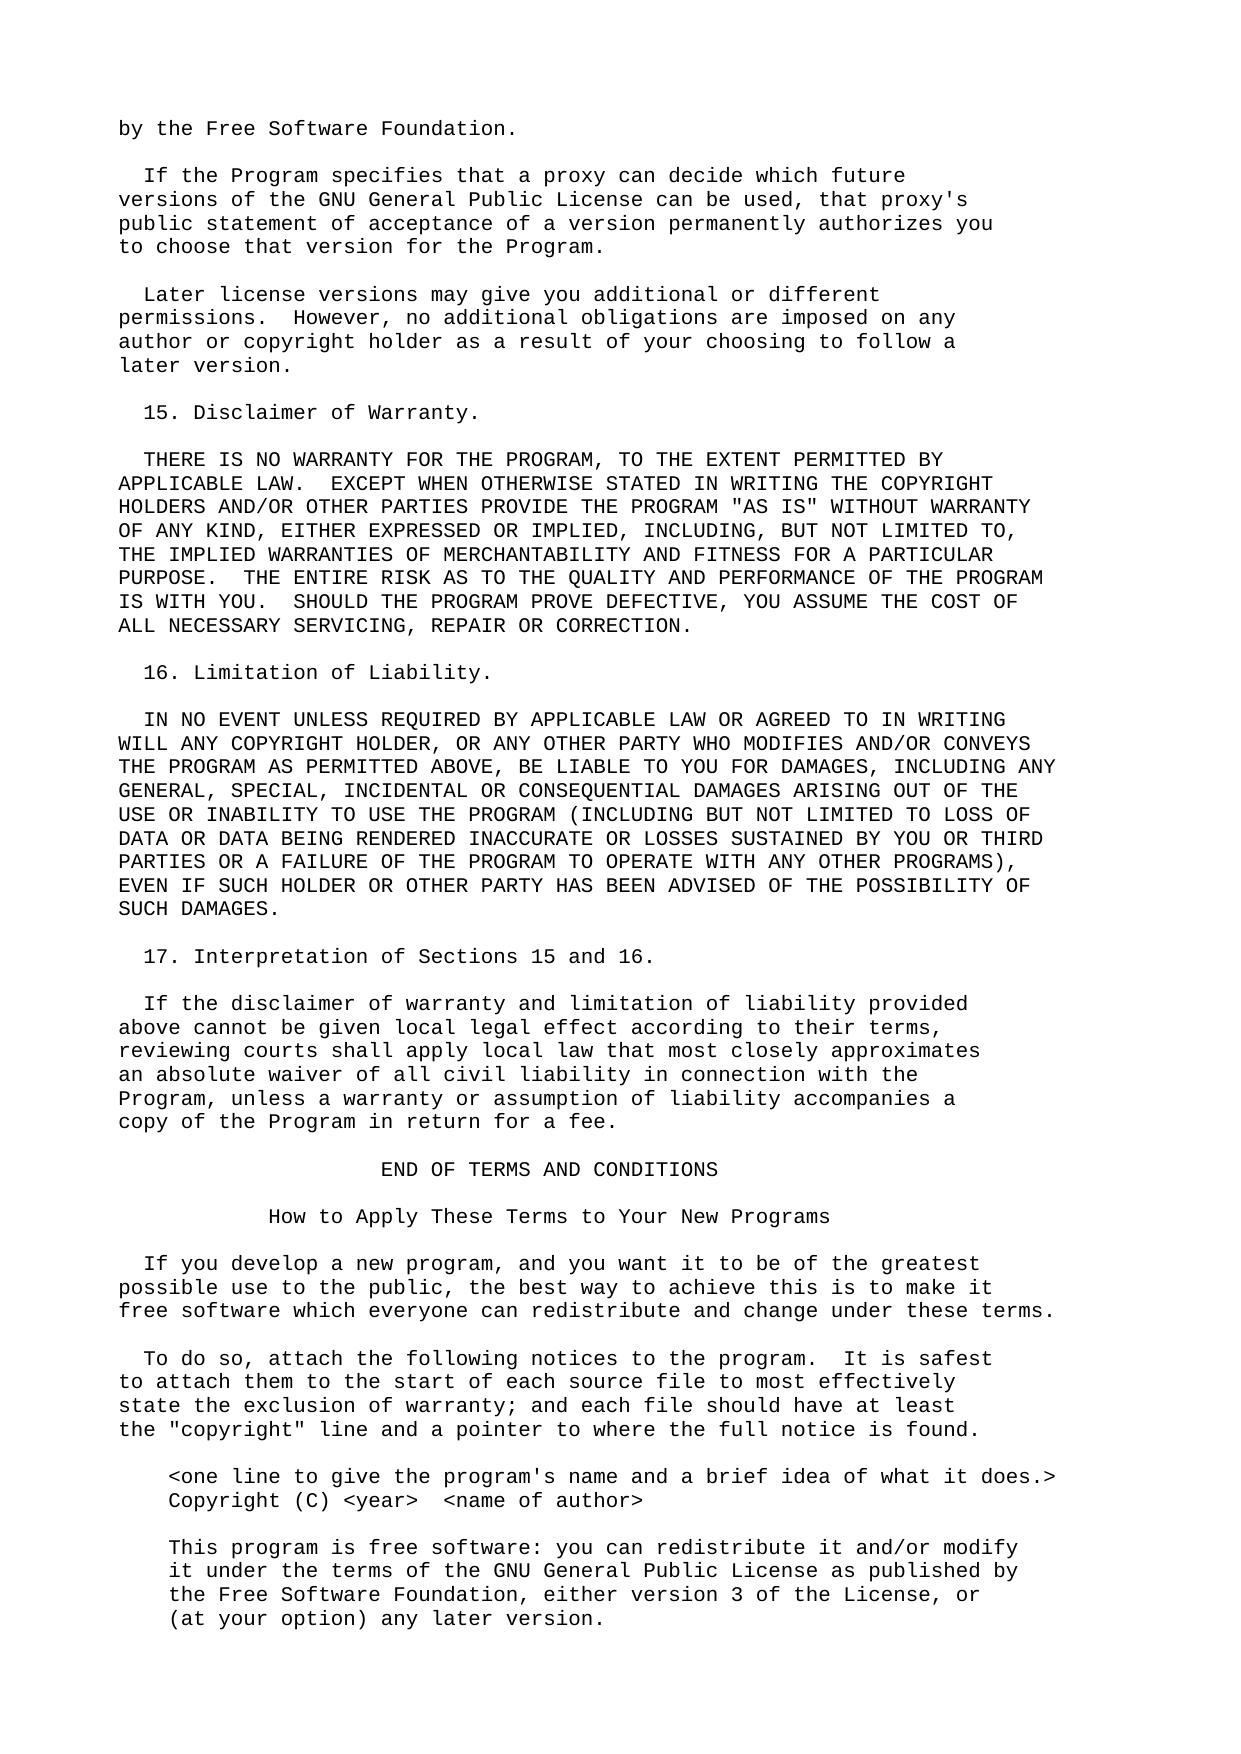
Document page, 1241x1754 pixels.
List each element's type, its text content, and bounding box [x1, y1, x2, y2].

text EVEN IF SUCH HOLDER OR OTHER PARTY HAS BEEN ADVISED OF THE POSSIBILITY OF [118, 875, 1122, 898]
text to attach them to the start of each source file to most effectively [118, 1371, 1122, 1395]
text an absolute waiver of all civil liability in connection with the [118, 1064, 1122, 1088]
text the "copyright" line and a pointer to where the full notice is found. [118, 1419, 1122, 1442]
text USE OR INABILITY TO USE THE PROGRAM (INCLUDING BUT NOT LIMITED TO LOSS OF [118, 804, 1122, 827]
text state the exclusion of warranty; and each file should have at least [118, 1395, 1122, 1419]
text OF ANY KIND, EITHER EXPRESSED OR IMPLIED, INCLUDING, BUT NOT LIMITED TO, [118, 520, 1122, 544]
text Copyright (C) <year> <name of author> [118, 1489, 1122, 1513]
text How to Apply These Terms to Your New Programs [118, 1206, 1122, 1229]
text To do so, attach the following notices to the program. It is safest [118, 1348, 1122, 1371]
text above cannot be given local legal effect according to their terms, [118, 1017, 1122, 1040]
text versions of the GNU General Public License can be used, that proxy's [118, 189, 1122, 213]
text DATA OR DATA BEING RENDERED INACCURATE OR LOSSES SUSTAINED BY YOU OR THIRD [118, 827, 1122, 851]
text 15. Disclaimer of Warranty. [118, 402, 1122, 426]
text 17. Interpretation of Sections 15 and 16. [118, 946, 1122, 969]
text reviewing courts shall apply local law that most closely approximates [118, 1040, 1122, 1064]
text GENERAL, SPECIAL, INCIDENTAL OR CONSEQUENTIAL DAMAGES ARISING OUT OF THE [118, 780, 1122, 804]
text it under the terms of the GNU General Public License as published by [118, 1561, 1122, 1584]
text PURPOSE. THE ENTIRE RISK AS TO THE QUALITY AND PERFORMANCE OF THE PROGRAM [118, 567, 1122, 591]
text <one line to give the program's name and a brief idea of what it does.> [118, 1466, 1122, 1489]
text PARTIES OR A FAILURE OF THE PROGRAM TO OPERATE WITH ANY OTHER PROGRAMS), [118, 851, 1122, 875]
text SUCH DAMAGES. [118, 898, 1122, 922]
text THERE IS NO WARRANTY FOR THE PROGRAM, TO THE EXTENT PERMITTED BY [118, 449, 1122, 473]
text author or copyright holder as a result of your choosing to follow a [118, 331, 1122, 354]
text Later license versions may give you additional or different [118, 284, 1122, 307]
text public statement of acceptance of a version permanently authorizes you [118, 213, 1122, 236]
text If you develop a new program, and you want it to be of the greatest [118, 1253, 1122, 1277]
text END OF TERMS AND CONDITIONS [118, 1158, 1122, 1182]
text IN NO EVENT UNLESS REQUIRED BY APPLICABLE LAW OR AGREED TO IN WRITING [118, 709, 1122, 733]
text Program, unless a warranty or assumption of liability accompanies a [118, 1088, 1122, 1111]
text (at your option) any later version. [118, 1608, 1122, 1631]
text possible use to the public, the best way to achieve this is to make it [118, 1277, 1122, 1300]
text This program is free software: you can redistribute it and/or modify [118, 1537, 1122, 1561]
text later version. [118, 354, 1122, 378]
text APPLICABLE LAW. EXCEPT WHEN OTHERWISE STATED IN WRITING THE COPYRIGHT [118, 473, 1122, 496]
text THE PROGRAM AS PERMITTED ABOVE, BE LIABLE TO YOU FOR DAMAGES, INCLUDING ANY [118, 757, 1122, 780]
text HOLDERS AND/OR OTHER PARTIES PROVIDE THE PROGRAM "AS IS" WITHOUT WARRANTY [118, 496, 1122, 520]
text THE IMPLIED WARRANTIES OF MERCHANTABILITY AND FITNESS FOR A PARTICULAR [118, 544, 1122, 567]
text to choose that version for the Program. [118, 236, 1122, 260]
text free software which everyone can redistribute and change under these terms. [118, 1300, 1122, 1324]
text permissions. However, no additional obligations are imposed on any [118, 307, 1122, 331]
text by the Free Software Foundation. [118, 118, 1122, 142]
text ALL NECESSARY SERVICING, REPAIR OR CORRECTION. [118, 615, 1122, 638]
text If the Program specifies that a proxy can decide which future [118, 165, 1122, 189]
text the Free Software Foundation, either version 3 of the License, or [118, 1584, 1122, 1608]
text copy of the Program in return for a fee. [118, 1111, 1122, 1135]
text If the disclaimer of warranty and limitation of liability provided [118, 993, 1122, 1017]
text WILL ANY COPYRIGHT HOLDER, OR ANY OTHER PARTY WHO MODIFIES AND/OR CONVEYS [118, 733, 1122, 757]
text 16. Limitation of Liability. [118, 662, 1122, 686]
text IS WITH YOU. SHOULD THE PROGRAM PROVE DEFECTIVE, YOU ASSUME THE COST OF [118, 591, 1122, 615]
